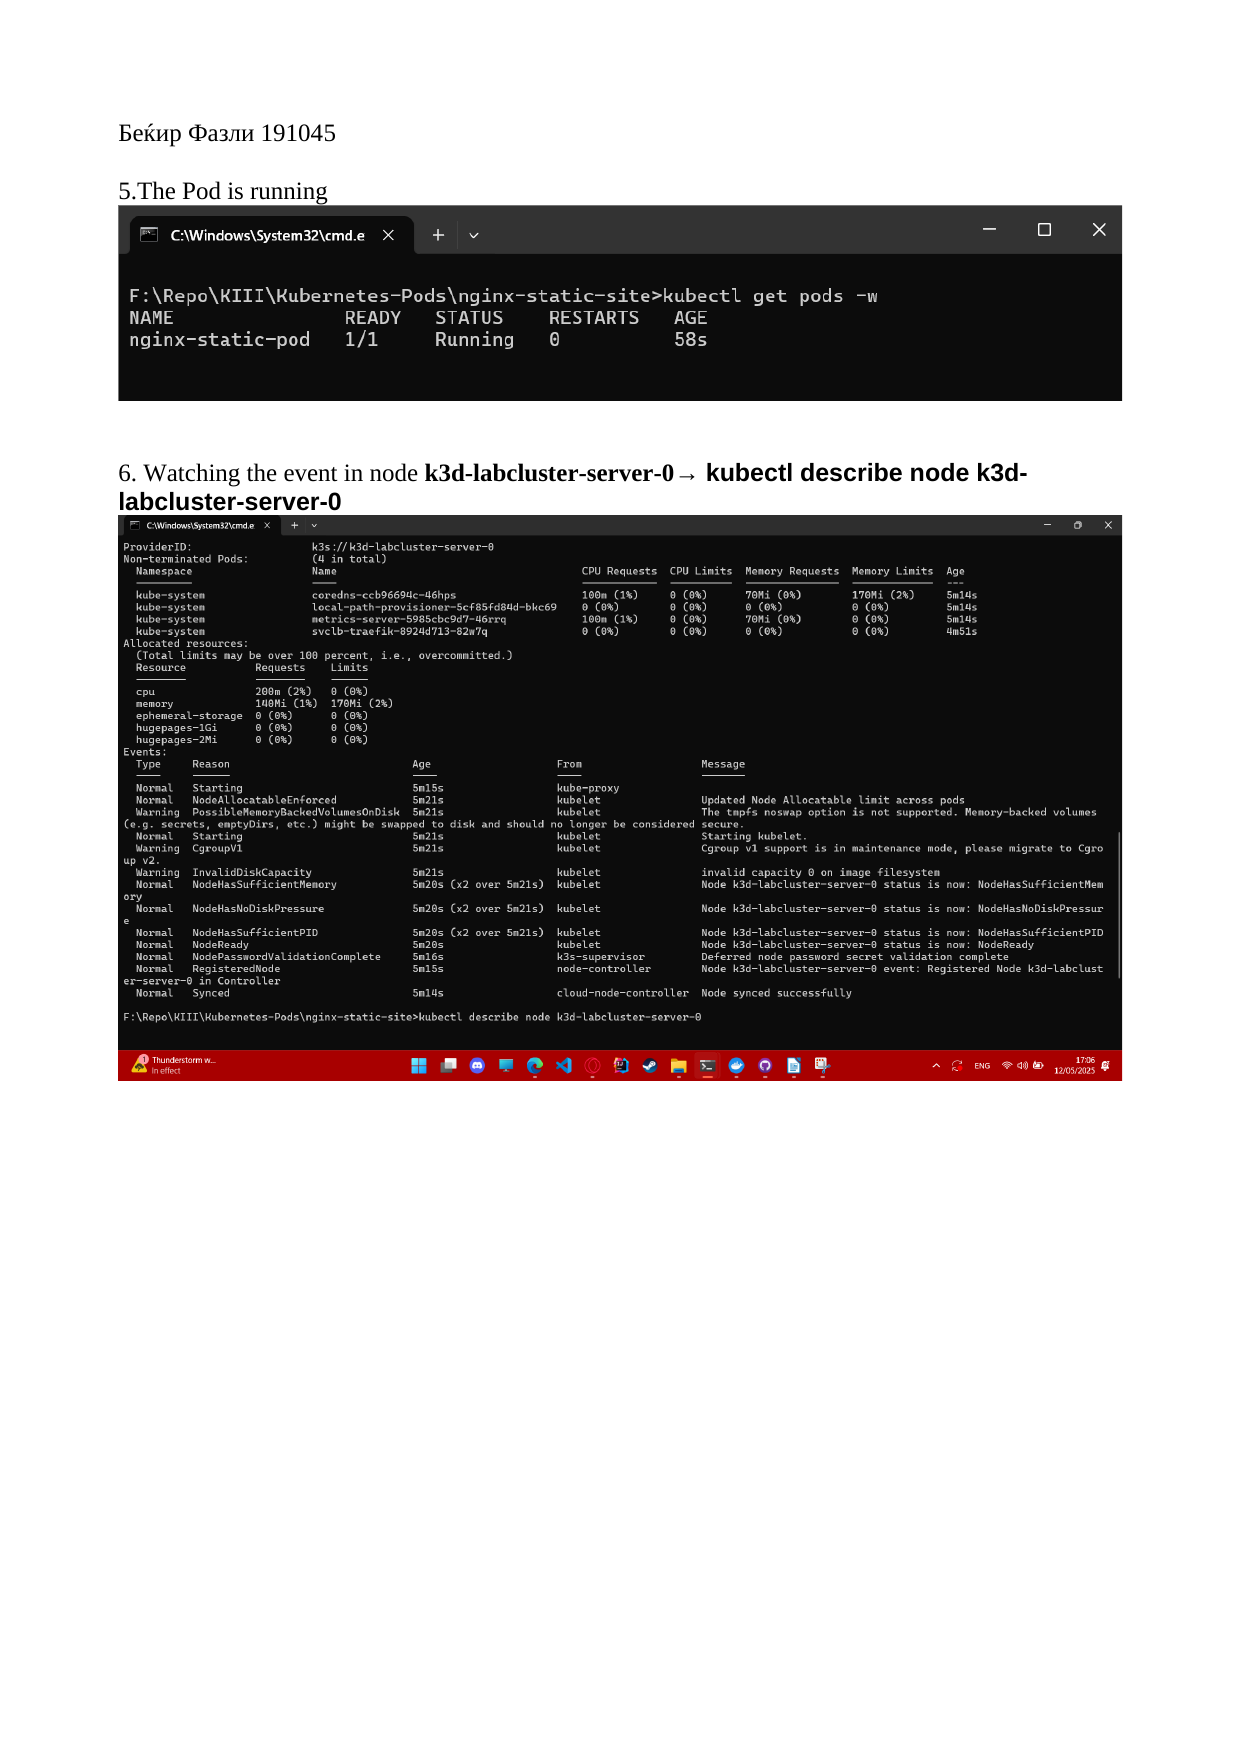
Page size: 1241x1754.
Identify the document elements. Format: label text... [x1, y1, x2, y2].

text 5.The Pod is running [118, 176, 1122, 205]
text 6. Watching the event in node k3d-labcluster-server-0→ kubectl describe node k3d-labcluster-server-0 [118, 458, 1122, 515]
picture [118, 205, 1123, 401]
picture [118, 515, 1123, 1081]
